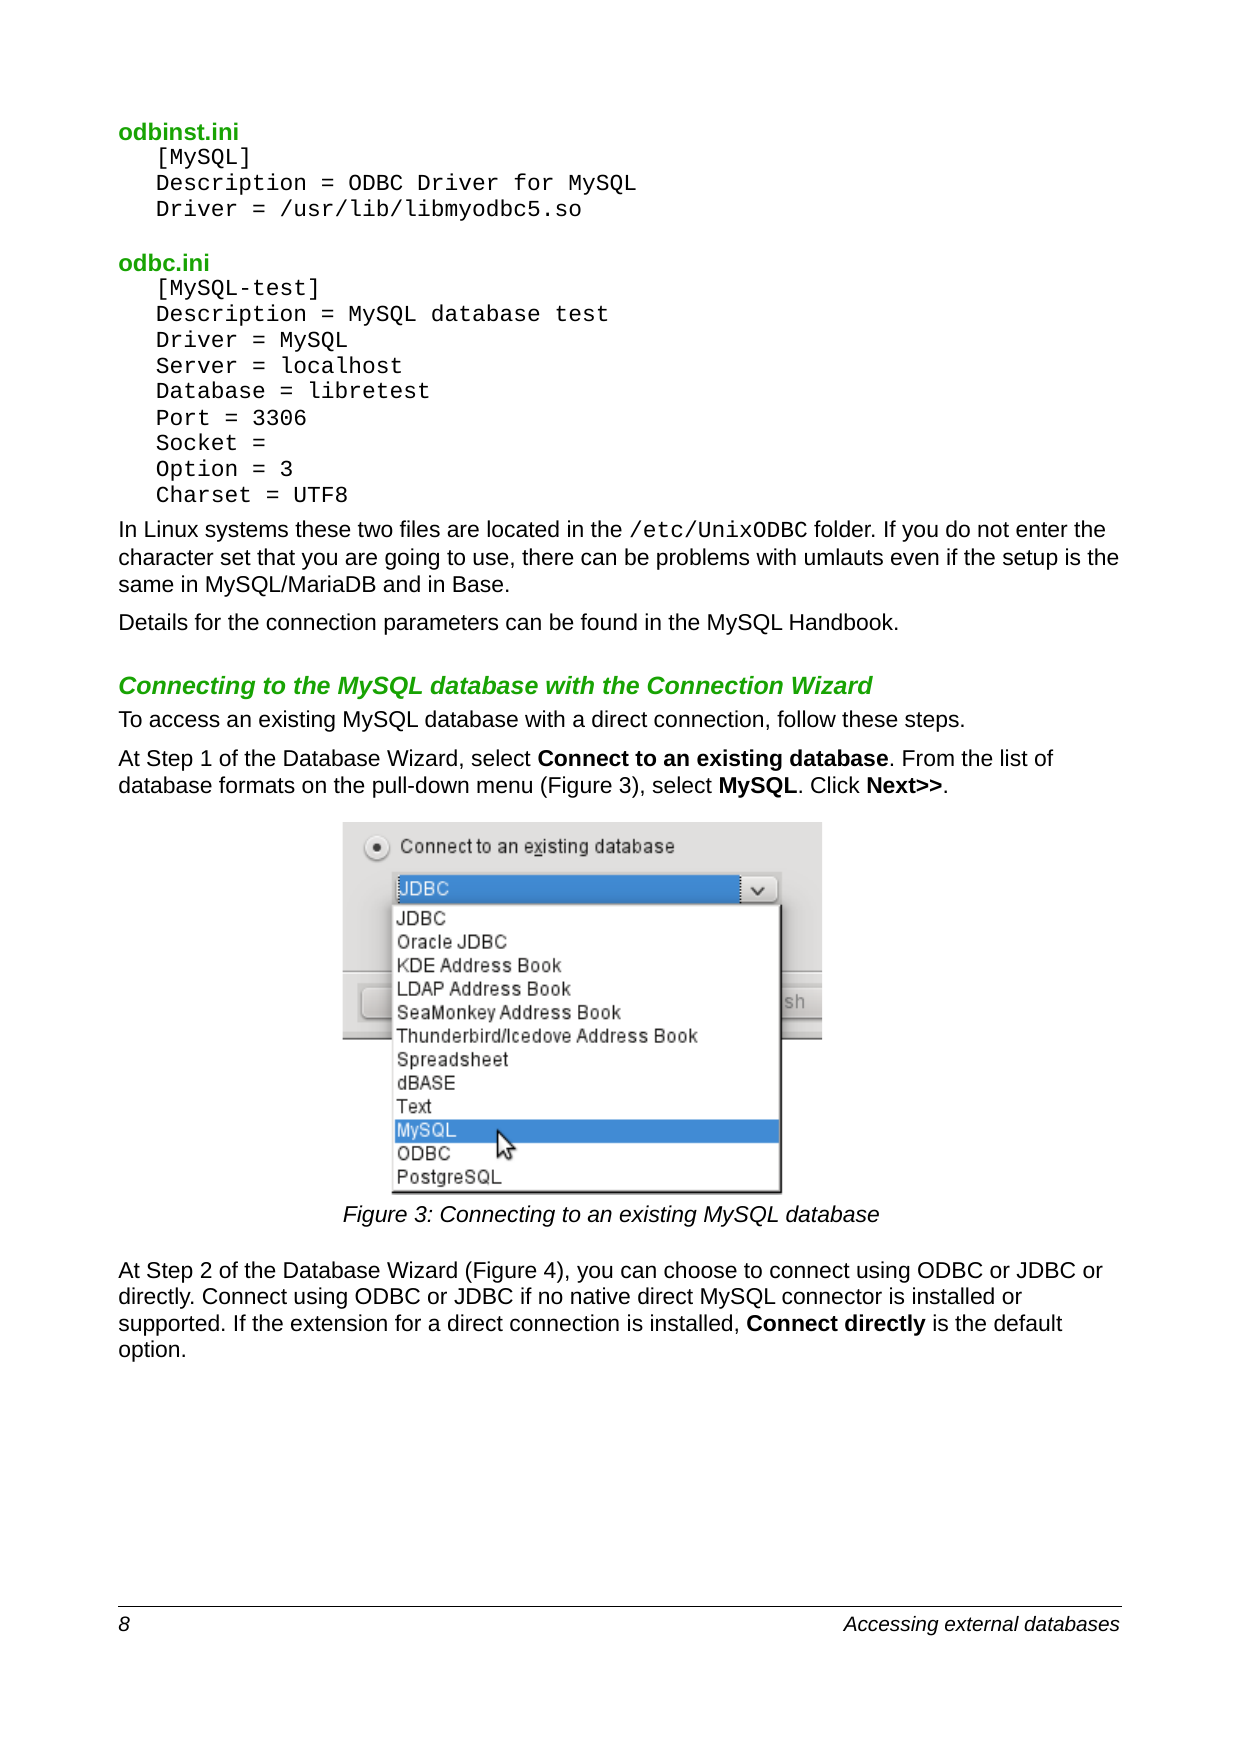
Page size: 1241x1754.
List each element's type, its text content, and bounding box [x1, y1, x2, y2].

text [MySQL] [156, 146, 1122, 172]
text Option = 3 [156, 458, 1122, 484]
text Description = ODBC Driver for MySQL [156, 172, 1122, 198]
text Server = localhost [156, 354, 1122, 380]
text Charset = UTF8 [156, 484, 1122, 509]
text In Linux systems these two files are located in the /etc/UnixODBC folder. If you do not enter the character set that you are going to use, there can be problems with umlauts even if the setup is the same in MySQL/MariaDB and in Base. [118, 516, 1122, 597]
text Figure 3: Connecting to an existing MySQL database [343, 1201, 898, 1227]
subtitle odbinst.ini [118, 118, 1122, 146]
picture [342, 822, 823, 1195]
text Driver = MySQL [156, 328, 1122, 354]
subtitle Connecting to the MySQL database with the Connection Wizard [118, 671, 1122, 700]
text To access an existing MySQL database with a direct connection, follow these steps. [118, 706, 1122, 733]
text [MySQL-test] [156, 276, 1122, 302]
text Driver = /usr/lib/libmyodbc5.so [156, 198, 1122, 223]
subtitle odbc.ini [118, 248, 1122, 276]
text Port = 3306 [156, 406, 1122, 432]
text At Step 2 of the Database Wizard (Figure 4), you can choose to connect using ODBC or JDBC or directly. Connect using ODBC or JDBC if no native direct MySQL connector is installed or supported. If the extension for a direct connection is installed, Connect directly is the default option. [118, 1257, 1122, 1362]
text Description = MySQL database test [156, 302, 1122, 328]
text Details for the connection parameters can be found in the MySQL Handbook. [118, 609, 1122, 636]
text Socket = [156, 432, 1122, 458]
text At Step 1 of the Database Wizard, select Connect to an existing database. From the list of database formats on the pull-down menu (Figure 3), select MySQL. Click Next>>. [118, 745, 1122, 798]
text Database = libretest [156, 380, 1122, 406]
